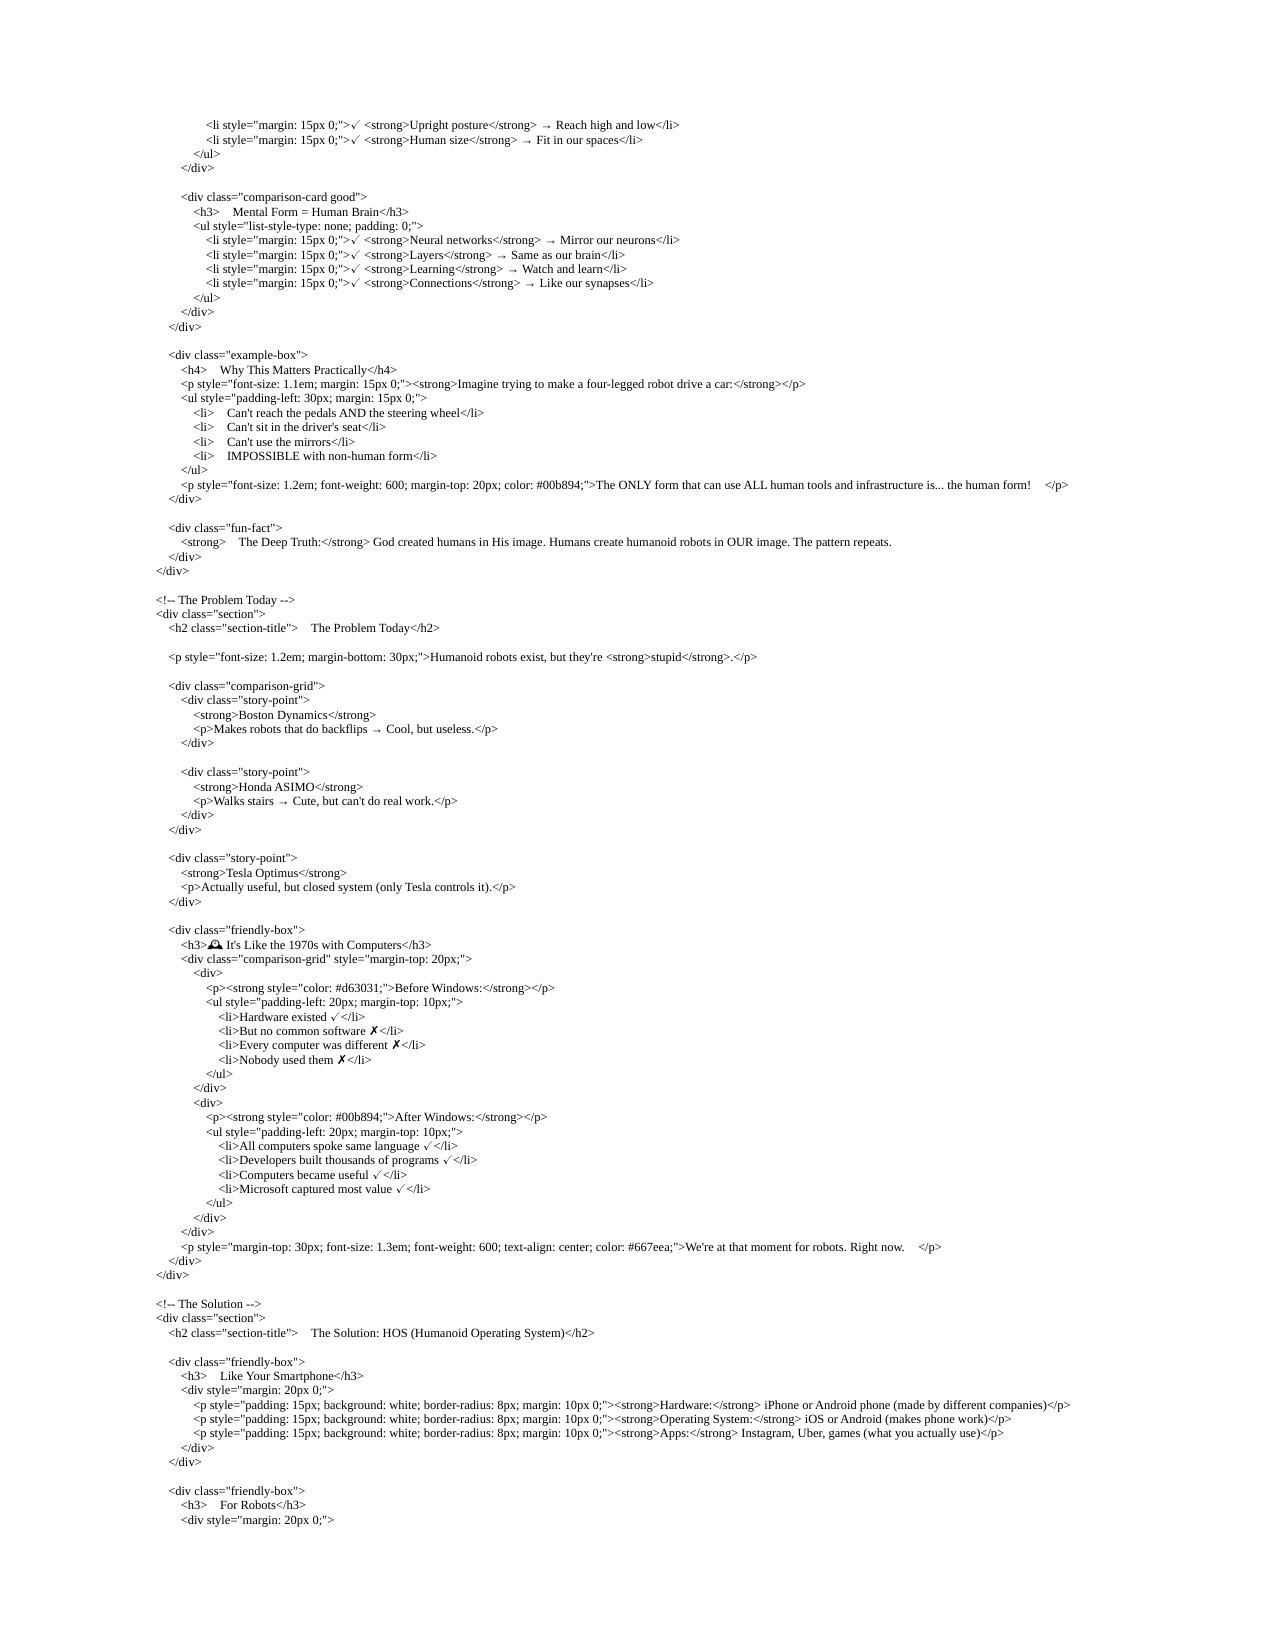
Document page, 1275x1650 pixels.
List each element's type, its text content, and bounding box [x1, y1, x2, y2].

text <div class="friendly-box"> [118, 1354, 1157, 1369]
text <h3>🕰️ It's Like the 1970s with Computers</h3> [118, 937, 1157, 952]
text <div style="margin: 20px 0;"> [118, 1512, 1157, 1527]
text <li>Microsoft captured most value ✓</li> [118, 1182, 1157, 1196]
text </div> [118, 319, 1157, 334]
text <div class="comparison-grid"> [118, 679, 1157, 693]
text <div class="story-point"> [118, 693, 1157, 707]
text <div style="margin: 20px 0;"> [118, 1383, 1157, 1397]
text </div> [118, 1268, 1157, 1282]
text <p>Makes robots that do backflips → Cool, but useless.</p> [118, 722, 1157, 736]
text <li>Developers built thousands of programs ✓</li> [118, 1153, 1157, 1167]
text <h3>📱 Like Your Smartphone</h3> [118, 1369, 1157, 1383]
text <li>Nobody used them ✗</li> [118, 1052, 1157, 1067]
text <p style="font-size: 1.1em; margin: 15px 0;"><strong>Imagine trying to make a four-legged robot drive a car:</strong></p> [118, 377, 1157, 391]
text <p><strong style="color: #00b894;">After Windows:</strong></p> [118, 1110, 1157, 1124]
text <li>❌ Can't sit in the driver's seat</li> [118, 420, 1157, 434]
text <!-- The Solution --> [118, 1297, 1157, 1311]
text <strong>Tesla Optimus</strong> [118, 866, 1157, 880]
text <div class="story-point"> [118, 765, 1157, 779]
text <h2 class="section-title">✅ The Solution: HOS (Humanoid Operating System)</h2> [118, 1326, 1157, 1340]
text </div> [118, 808, 1157, 822]
text <h3>🧠 Mental Form = Human Brain</h3> [118, 204, 1157, 219]
text <div class="comparison-grid" style="margin-top: 20px;"> [118, 952, 1157, 966]
text <li>❌ Can't reach the pedals AND the steering wheel</li> [118, 406, 1157, 420]
text </ul> [118, 147, 1157, 161]
text <p style="padding: 15px; background: white; border-radius: 8px; margin: 10px 0;"><strong>Operating System:</strong> iOS or Android (makes phone work)</p> [118, 1412, 1157, 1426]
text <li>Every computer was different ✗</li> [118, 1038, 1157, 1052]
text <h3>🤖 For Robots</h3> [118, 1498, 1157, 1512]
text <ul style="padding-left: 20px; margin-top: 10px;"> [118, 1124, 1157, 1139]
text <li style="margin: 15px 0;">✓ <strong>Connections</strong> → Like our synapses</li> [118, 276, 1157, 291]
text </div> [118, 1081, 1157, 1096]
text <li>Computers became useful ✓</li> [118, 1167, 1157, 1182]
text <div class="friendly-box"> [118, 923, 1157, 937]
text <li style="margin: 15px 0;">✓ <strong>Layers</strong> → Same as our brain</li> [118, 247, 1157, 262]
text <h2 class="section-title">❌ The Problem Today</h2> [118, 621, 1157, 636]
text <div> [118, 966, 1157, 981]
text <li style="margin: 15px 0;">✓ <strong>Upright posture</strong> → Reach high and low</li> [118, 118, 1157, 132]
text <strong>💭 The Deep Truth:</strong> God created humans in His image. Humans create humanoid robots in OUR image. The pattern repeats. 🔄 [118, 535, 1157, 549]
text <p><strong style="color: #d63031;">Before Windows:</strong></p> [118, 981, 1157, 995]
text <p>Walks stairs → Cute, but can't do real work.</p> [118, 794, 1157, 808]
text <ul style="padding-left: 30px; margin: 15px 0;"> [118, 391, 1157, 406]
text </div> [118, 1441, 1157, 1455]
text <p style="margin-top: 30px; font-size: 1.3em; font-weight: 600; text-align: center; color: #667eea;">We're at that moment for robots. Right now. 🚀</p> [118, 1239, 1157, 1254]
text <strong>Honda ASIMO</strong> [118, 779, 1157, 794]
text <div class="story-point"> [118, 851, 1157, 866]
text </div> [118, 894, 1157, 909]
text <div> [118, 1096, 1157, 1110]
text <li style="margin: 15px 0;">✓ <strong>Human size</strong> → Fit in our spaces</li> [118, 132, 1157, 147]
text </div> [118, 549, 1157, 564]
text </ul> [118, 1067, 1157, 1081]
text <li>Hardware existed ✓</li> [118, 1009, 1157, 1024]
text </div> [118, 1254, 1157, 1268]
text <div class="section"> [118, 607, 1157, 621]
text </div> [118, 1455, 1157, 1469]
text </div> [118, 305, 1157, 319]
text <li>All computers spoke same language ✓</li> [118, 1139, 1157, 1153]
text <li>❌ IMPOSSIBLE with non-human form</li> [118, 449, 1157, 463]
text <div class="section"> [118, 1311, 1157, 1326]
text <div class="fun-fact"> [118, 521, 1157, 535]
text <div class="example-box"> [118, 348, 1157, 362]
text <ul style="list-style-type: none; padding: 0;"> [118, 219, 1157, 233]
text <p style="font-size: 1.2em; margin-bottom: 30px;">Humanoid robots exist, but they're <strong>stupid</strong>.</p> [118, 650, 1157, 664]
text </div> [118, 822, 1157, 837]
text </div> [118, 161, 1157, 176]
text <ul style="padding-left: 20px; margin-top: 10px;"> [118, 995, 1157, 1009]
text <li>❌ Can't use the mirrors</li> [118, 434, 1157, 449]
text <p style="font-size: 1.2em; font-weight: 600; margin-top: 20px; color: #00b894;">The ONLY form that can use ALL human tools and infrastructure is... the human form! 🎯</p> [118, 477, 1157, 492]
text </div> [118, 736, 1157, 751]
text <strong>Boston Dynamics</strong> [118, 707, 1157, 722]
text <p style="padding: 15px; background: white; border-radius: 8px; margin: 10px 0;"><strong>Apps:</strong> Instagram, Uber, games (what you actually use)</p> [118, 1426, 1157, 1441]
text <li>But no common software ✗</li> [118, 1024, 1157, 1038]
text <div class="comparison-card good"> [118, 190, 1157, 204]
text </ul> [118, 463, 1157, 477]
text </ul> [118, 291, 1157, 305]
text <p>Actually useful, but closed system (only Tesla controls it).</p> [118, 880, 1157, 894]
text <div class="friendly-box"> [118, 1484, 1157, 1498]
text <!-- The Problem Today --> [118, 592, 1157, 607]
text </ul> [118, 1196, 1157, 1211]
text </div> [118, 1211, 1157, 1225]
text <h4>🤔 Why This Matters Practically</h4> [118, 362, 1157, 377]
text </div> [118, 1225, 1157, 1239]
text </div> [118, 492, 1157, 506]
text <li style="margin: 15px 0;">✓ <strong>Learning</strong> → Watch and learn</li> [118, 262, 1157, 276]
text </div> [118, 564, 1157, 578]
text <p style="padding: 15px; background: white; border-radius: 8px; margin: 10px 0;"><strong>Hardware:</strong> iPhone or Android phone (made by different companies)</p> [118, 1397, 1157, 1412]
text <li style="margin: 15px 0;">✓ <strong>Neural networks</strong> → Mirror our neurons</li> [118, 233, 1157, 247]
